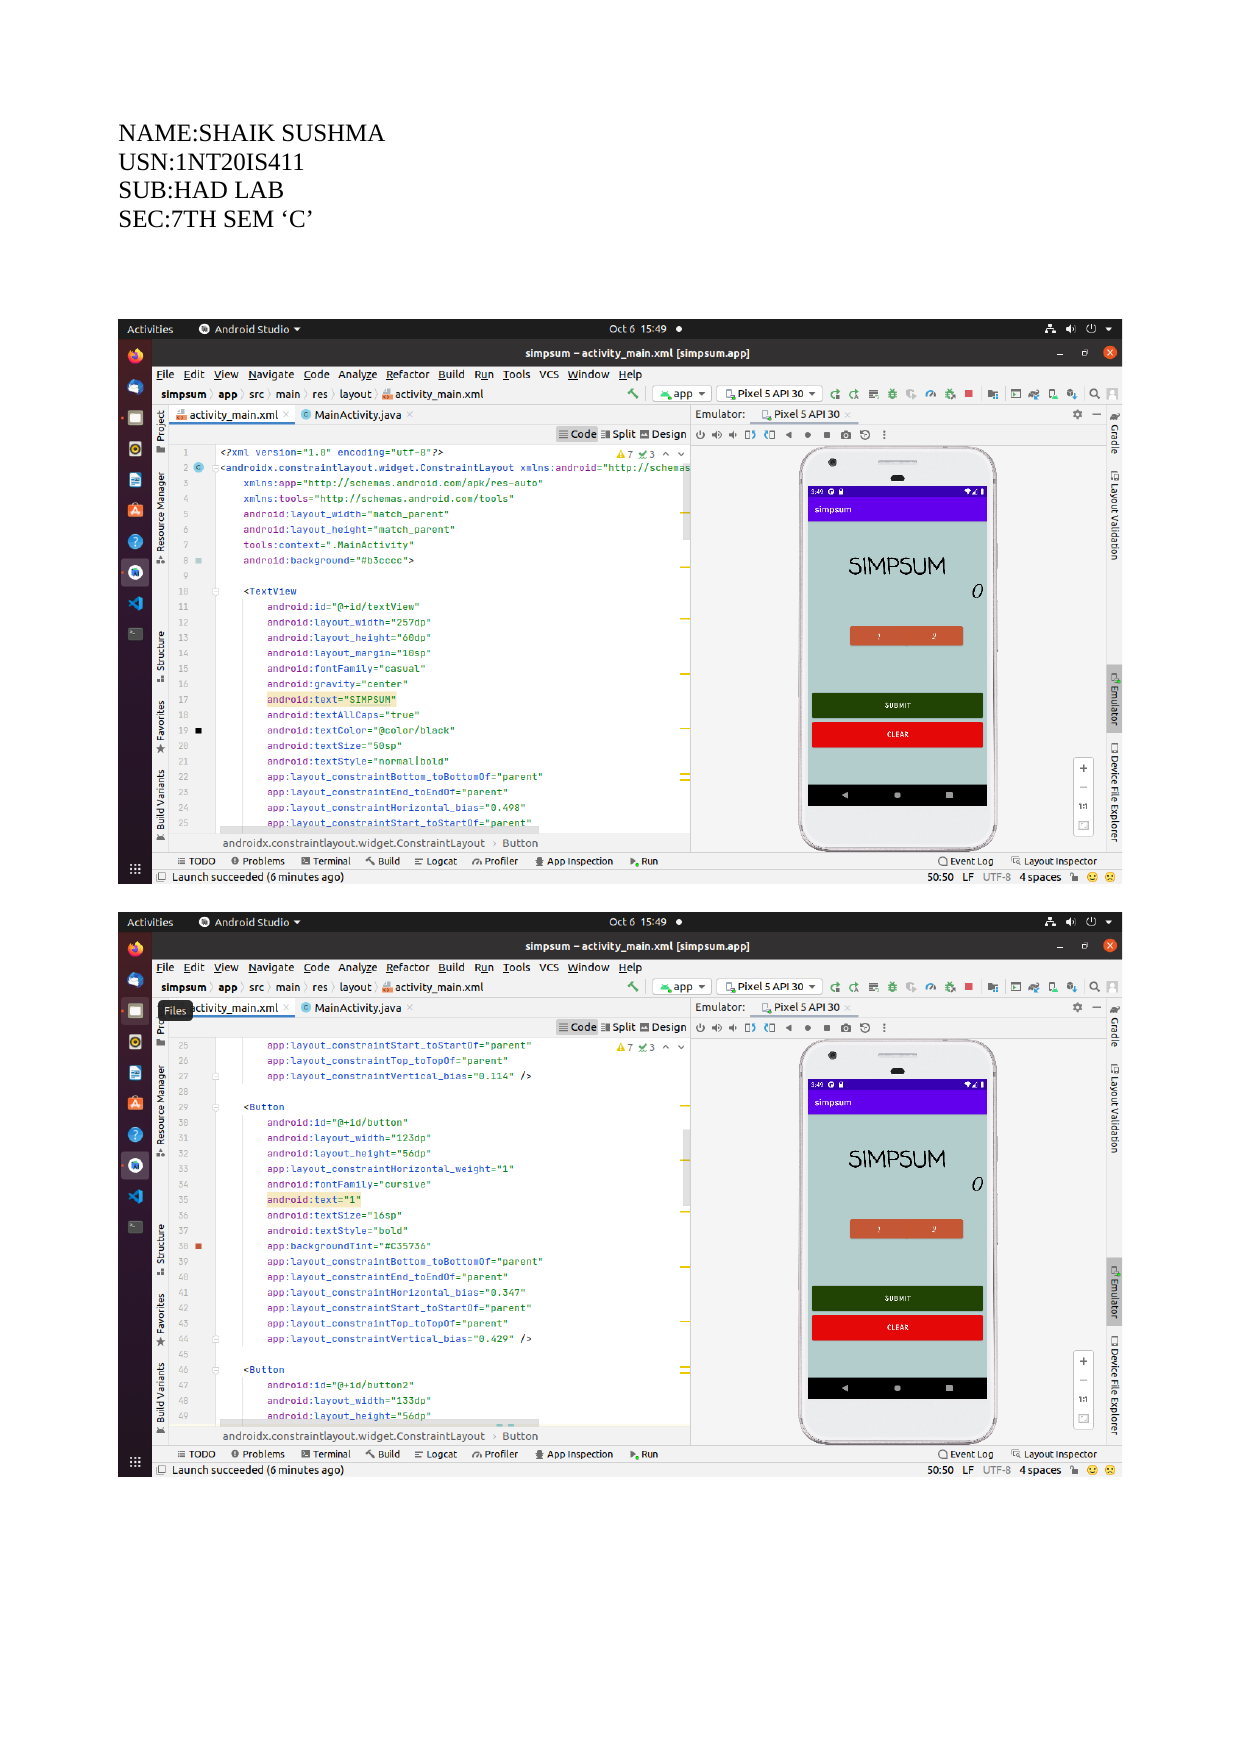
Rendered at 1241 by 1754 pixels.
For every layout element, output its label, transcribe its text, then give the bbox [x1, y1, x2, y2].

text SUB:HAD LAB [118, 176, 1122, 204]
picture [118, 912, 1123, 1477]
picture [118, 319, 1123, 884]
text NAME:SHAIK SUSHMA [118, 118, 1122, 147]
text SEC:7TH SEM ‘C’ [118, 204, 1122, 233]
text USN:1NT20IS411 [118, 147, 1122, 176]
